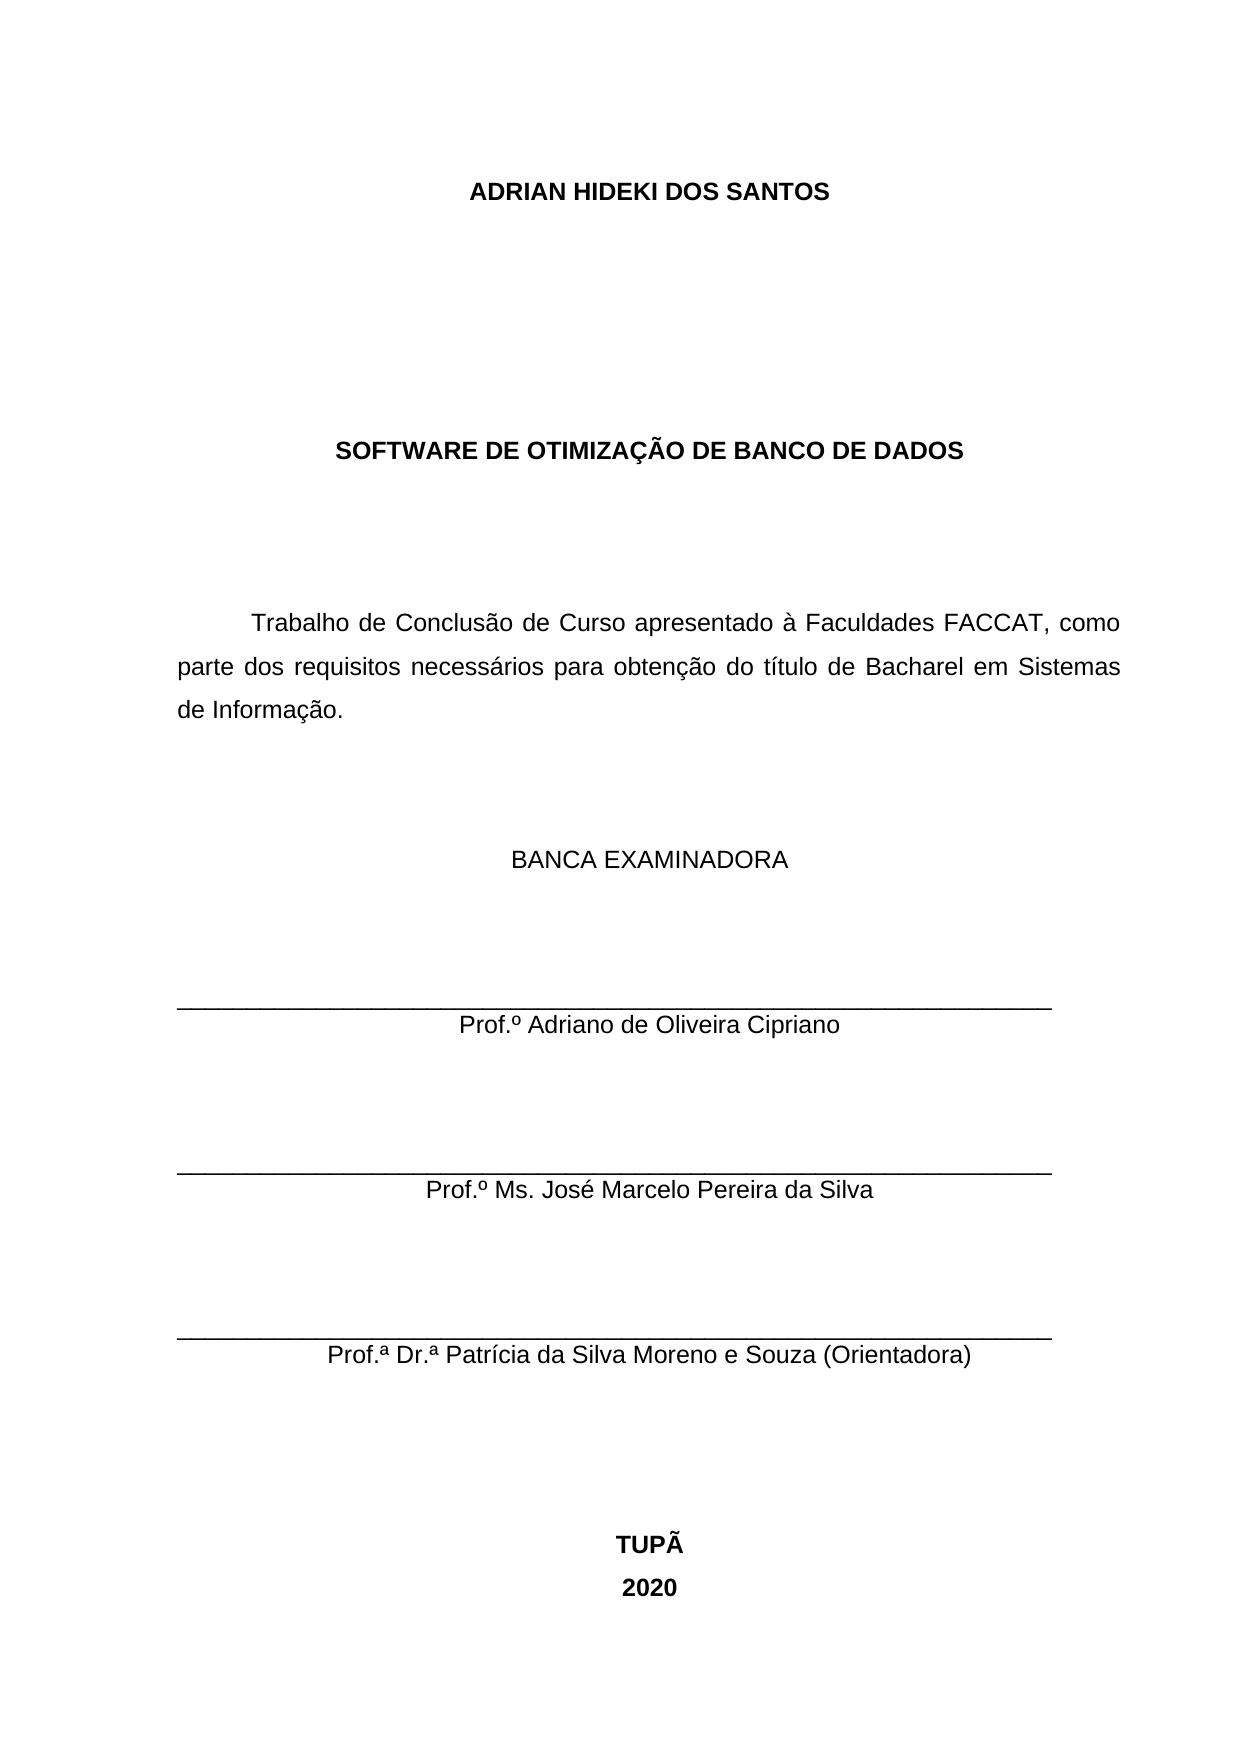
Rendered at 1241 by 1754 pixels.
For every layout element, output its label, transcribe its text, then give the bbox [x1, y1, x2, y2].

text ADRIAN HIDEKI DOS SANTOS [177, 177, 1122, 206]
text Prof.ª Dr.ª Patrícia da Silva Moreno e Souza (Orientadora) [177, 1340, 1122, 1369]
text _______________________________________________________________ [177, 1146, 1122, 1175]
text SOFTWARE DE OTIMIZAÇÃO DE BANCO DE DADOS [177, 436, 1122, 464]
text 2020 [177, 1573, 1122, 1602]
text _______________________________________________________________ [177, 981, 1122, 1010]
text BANCA EXAMINADORA [177, 845, 1122, 874]
text Trabalho de Conclusão de Curso apresentado à Faculdades FACCAT, como parte dos requisitos necessários para obtenção do título de Bacharel em Sistemas de Informação. [177, 608, 1122, 723]
text Prof.º Adriano de Oliveira Cipriano [177, 1010, 1122, 1039]
text _______________________________________________________________ [177, 1311, 1122, 1340]
text TUPÃ [177, 1530, 1122, 1559]
text Prof.º Ms. José Marcelo Pereira da Silva [177, 1175, 1122, 1204]
